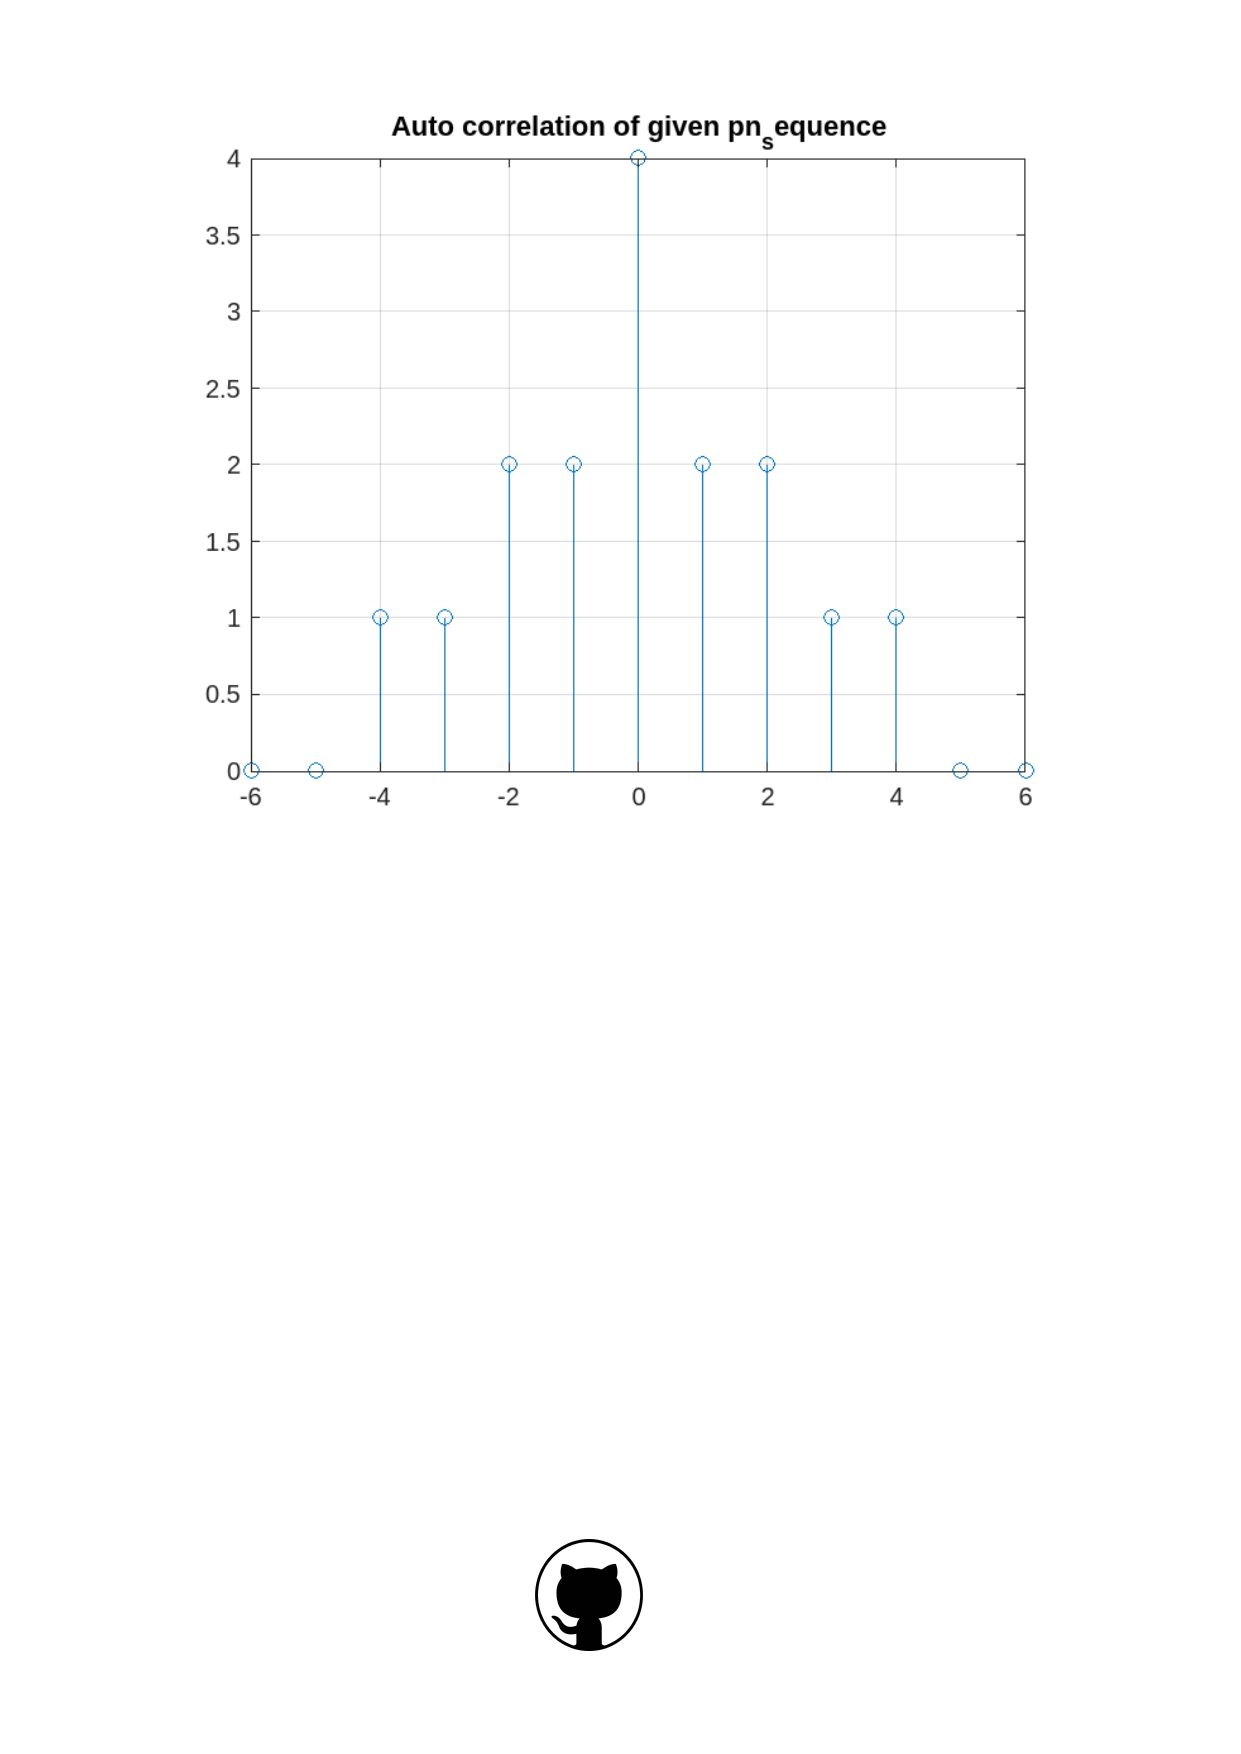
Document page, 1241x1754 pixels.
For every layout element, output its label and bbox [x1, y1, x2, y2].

picture [203, 114, 1037, 808]
picture [535, 1539, 643, 1651]
